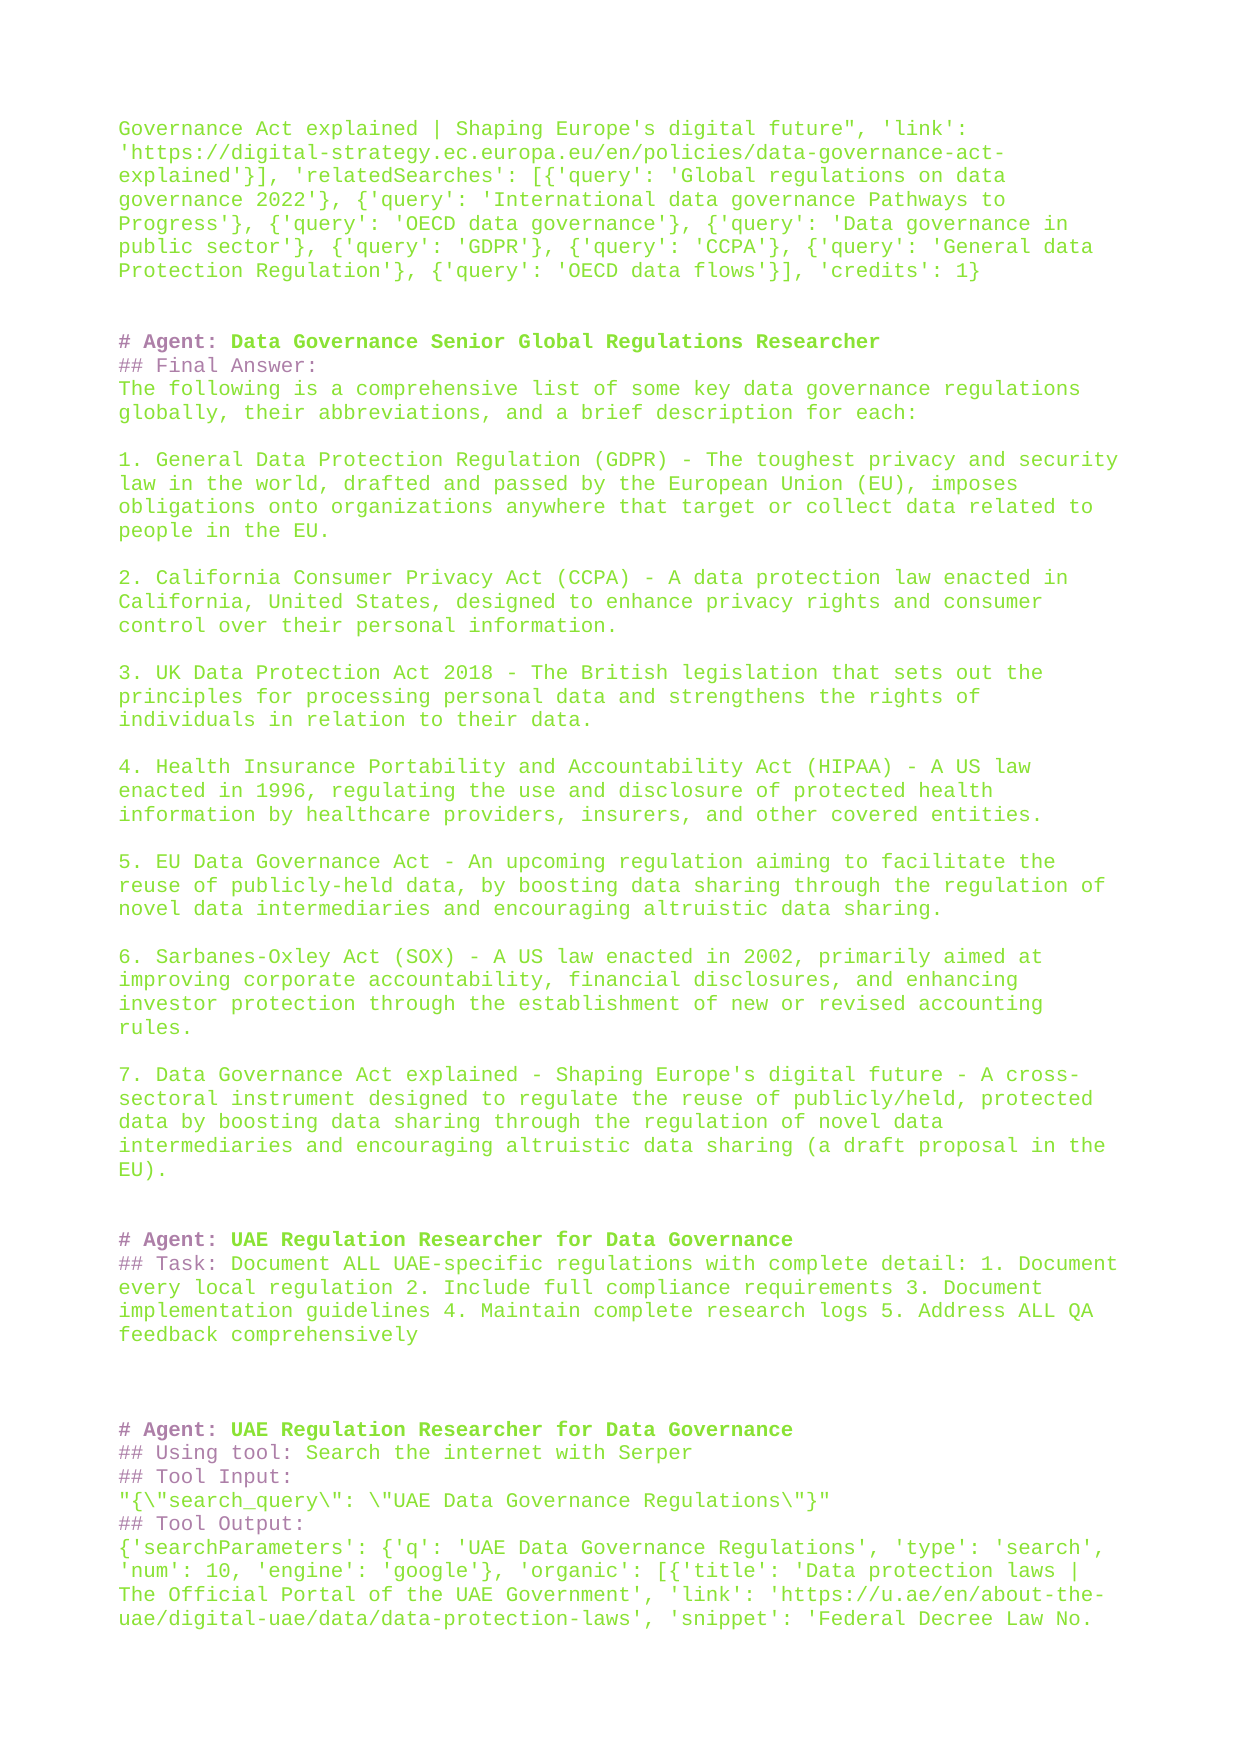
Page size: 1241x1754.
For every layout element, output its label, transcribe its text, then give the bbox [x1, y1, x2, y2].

text ## Tool Input: [118, 1466, 1122, 1489]
text ## Using tool: Search the internet with Serper [118, 1442, 1122, 1466]
text ## Final Answer: [118, 354, 1122, 378]
text 5. EU Data Governance Act - An upcoming regulation aiming to facilitate the reuse of publicly-held data, by boosting data sharing through the regulation of novel data intermediaries and encouraging altruistic data sharing. [118, 851, 1122, 922]
text 6. Sarbanes-Oxley Act (SOX) - A US law enacted in 2002, primarily aimed at improving corporate accountability, financial disclosures, and enhancing investor protection through the establishment of new or revised accounting rules. [118, 946, 1122, 1040]
text The following is a comprehensive list of some key data governance regulations globally, their abbreviations, and a brief description for each: [118, 378, 1122, 426]
text "{\"search_query\": \"UAE Data Governance Regulations\"}" [118, 1489, 1122, 1513]
text # Agent: UAE Regulation Researcher for Data Governance [118, 1229, 1122, 1253]
text 3. UK Data Protection Act 2018 - The British legislation that sets out the principles for processing personal data and strengthens the rights of individuals in relation to their data. [118, 662, 1122, 733]
text 4. Health Insurance Portability and Accountability Act (HIPAA) - A US law enacted in 1996, regulating the use and disclosure of protected health information by healthcare providers, insurers, and other covered entities. [118, 757, 1122, 827]
text {'searchParameters': {'q': 'UAE Data Governance Regulations', 'type': 'search', 'num': 10, 'engine': 'google'}, 'organic': [{'title': 'Data protection laws | The Official Portal of the UAE Government', 'link': 'https://u.ae/en/about-the-uae/digital-uae/data/data-protection-laws', 'snippet': 'Federal Decree Law No. [118, 1537, 1122, 1631]
text ## Task: Document ALL UAE-specific regulations with complete detail: 1. Document every local regulation 2. Include full compliance requirements 3. Document implementation guidelines 4. Maintain complete research logs 5. Address ALL QA feedback comprehensively [118, 1253, 1122, 1348]
text 1. General Data Protection Regulation (GDPR) - The toughest privacy and security law in the world, drafted and passed by the European Union (EU), imposes obligations onto organizations anywhere that target or collect data related to people in the EU. [118, 449, 1122, 544]
text # Agent: Data Governance Senior Global Regulations Researcher [118, 331, 1122, 354]
text 2. California Consumer Privacy Act (CCPA) - A data protection law enacted in California, United States, designed to enhance privacy rights and consumer control over their personal information. [118, 567, 1122, 638]
text Governance Act explained | Shaping Europe's digital future", 'link': 'https://digital-strategy.ec.europa.eu/en/policies/data-governance-act-explained'}], 'relatedSearches': [{'query': 'Global regulations on data governance 2022'}, {'query': 'International data governance Pathways to Progress'}, {'query': 'OECD data governance'}, {'query': 'Data governance in public sector'}, {'query': 'GDPR'}, {'query': 'CCPA'}, {'query': 'General data Protection Regulation'}, {'query': 'OECD data flows'}], 'credits': 1} [118, 118, 1122, 284]
text 7. Data Governance Act explained - Shaping Europe's digital future - A cross-sectoral instrument designed to regulate the reuse of publicly/held, protected data by boosting data sharing through the regulation of novel data intermediaries and encouraging altruistic data sharing (a draft proposal in the EU). [118, 1064, 1122, 1182]
text # Agent: UAE Regulation Researcher for Data Governance [118, 1419, 1122, 1442]
text ## Tool Output: [118, 1513, 1122, 1537]
